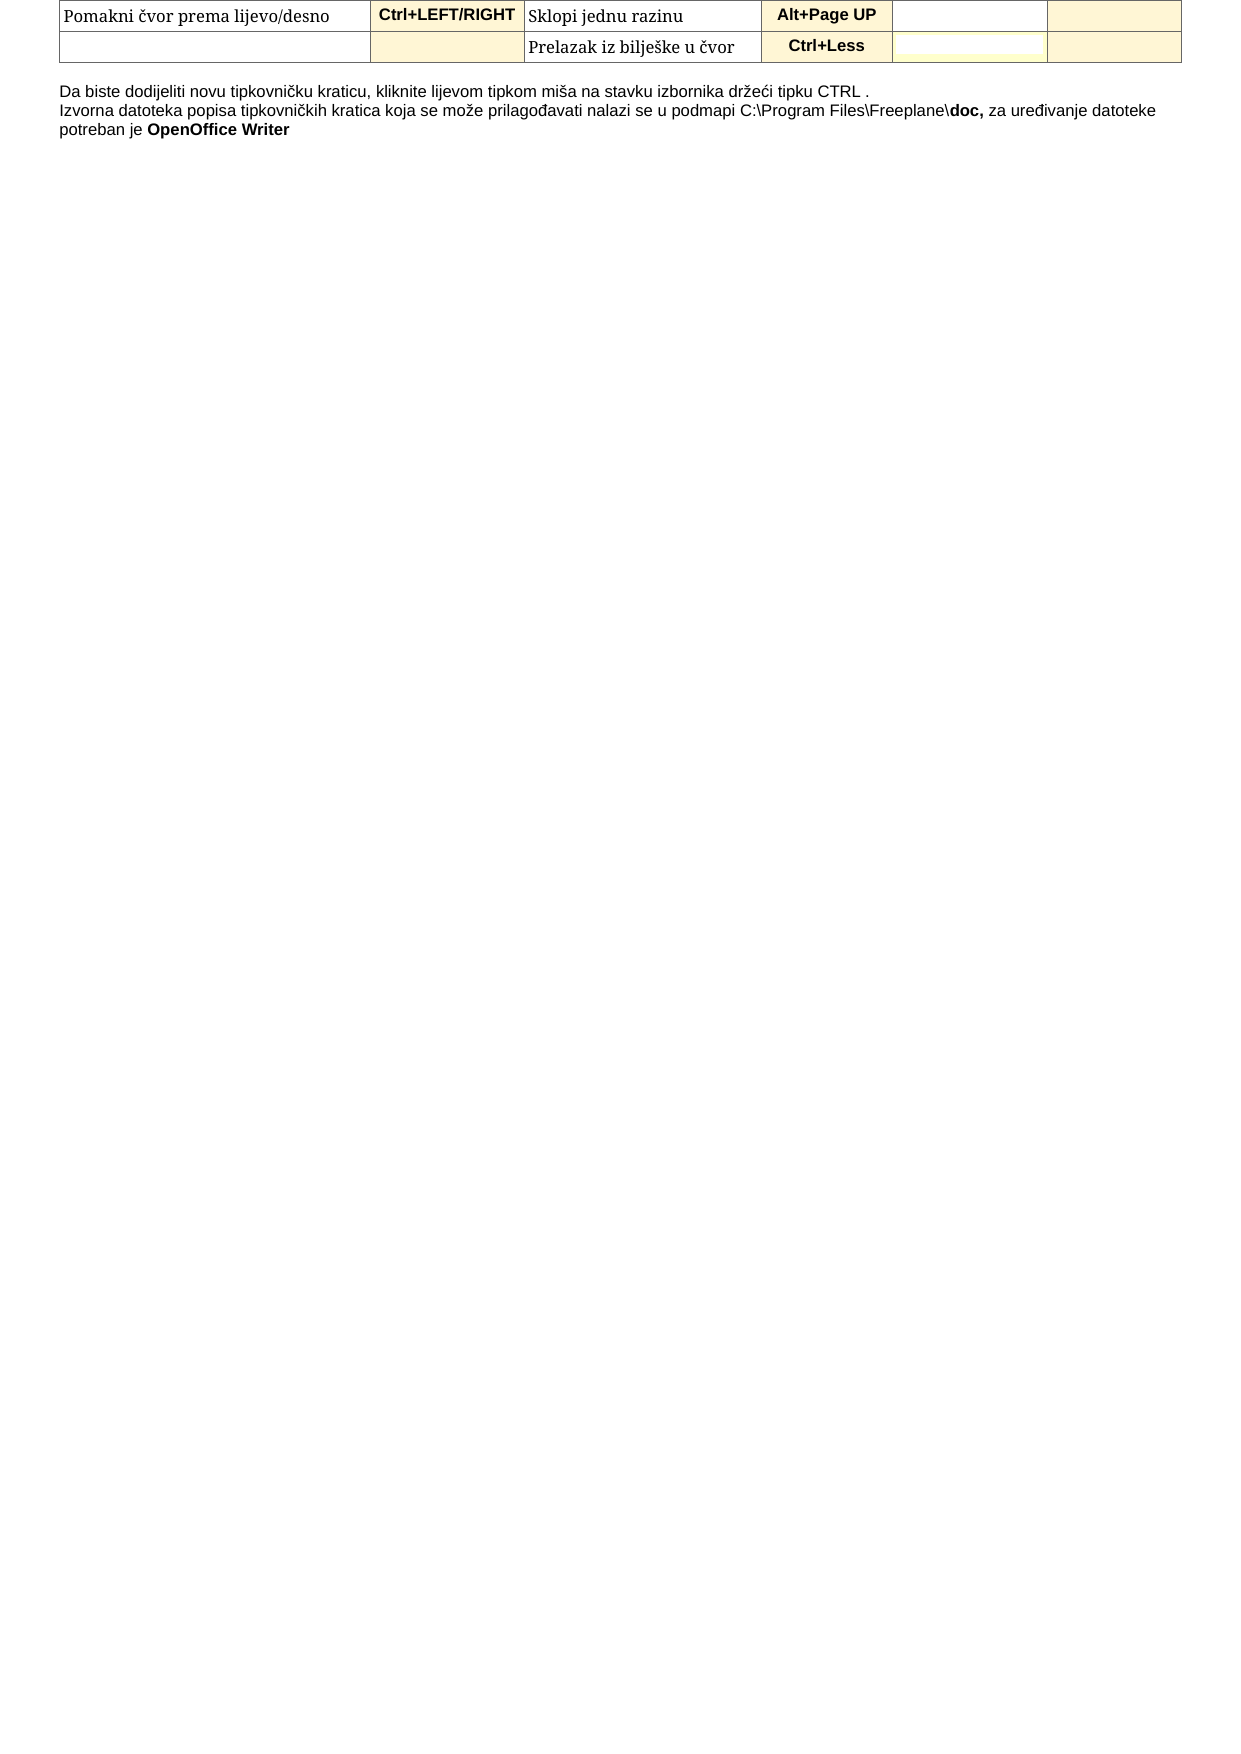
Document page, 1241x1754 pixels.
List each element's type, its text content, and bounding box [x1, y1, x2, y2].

table_cell [1048, 32, 1181, 62]
table_cell [371, 32, 524, 62]
table_cell Prelazak iz bilješke u čvor [525, 32, 761, 62]
table_cell Ctrl+LEFT/RIGHT [371, 1, 524, 31]
table_cell Ctrl+Less [762, 32, 892, 62]
table_cell Sklopi jednu razinu [525, 1, 761, 31]
table_cell Pomakni čvor prema lijevo/desno [60, 1, 370, 31]
table_cell [1048, 1, 1181, 31]
table_cell [60, 32, 370, 62]
table_cell Alt+Page UP [762, 1, 892, 31]
table_cell [893, 1, 1047, 31]
table_cell [893, 32, 1047, 62]
text Da biste dodijeliti novu tipkovničku kraticu, kliknite lijevom tipkom miša na stavku izbornika držeći tipku CTRL . [59, 82, 1181, 101]
text Izvorna datoteka popisa tipkovničkih kratica koja se može prilagođavati nalazi se u podmapi C:\Program Files\Freeplane\doc, za uređivanje datoteke potreban je OpenOffice Writer [59, 101, 1181, 139]
